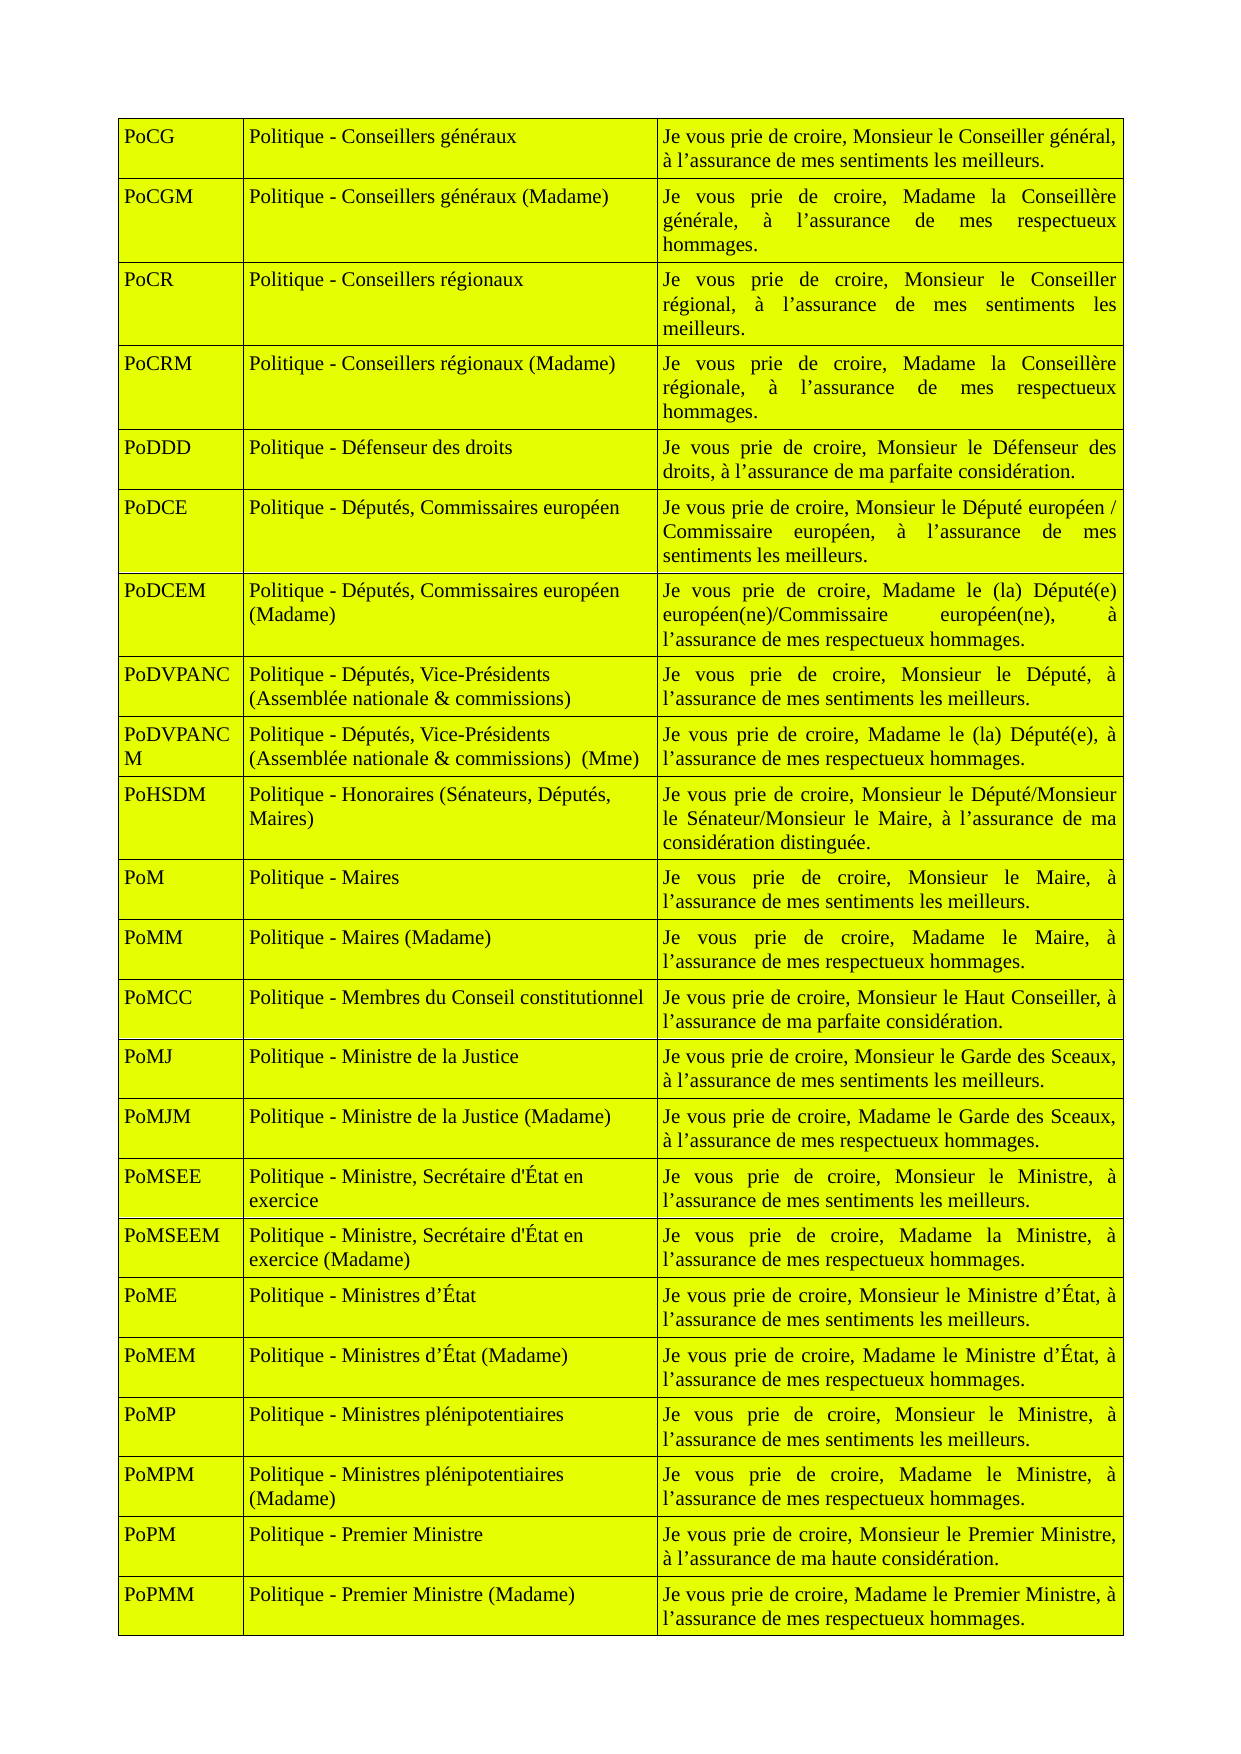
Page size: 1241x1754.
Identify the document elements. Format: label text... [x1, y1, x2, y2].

table_cell Je vous prie de croire, Monsieur le Conseiller régional, à l’assurance de mes sentiments les meilleurs. [658, 263, 1123, 345]
table_cell Politique - Maires (Madame) [244, 920, 657, 979]
table_cell PoMSEE [119, 1159, 243, 1217]
table_cell PoMJM [119, 1099, 243, 1158]
table_cell PoDCE [119, 490, 243, 572]
table_cell Politique - Ministre, Secrétaire d'État en exercice (Madame) [244, 1219, 657, 1277]
table_cell PoDCEM [119, 574, 243, 656]
table_cell PoMM [119, 920, 243, 979]
table_cell Politique - Ministre de la Justice [244, 1040, 657, 1098]
table_cell Politique - Conseillers régionaux [244, 263, 657, 345]
table_cell Politique - Défenseur des droits [244, 430, 657, 489]
table_cell Politique - Maires [244, 860, 657, 919]
table_cell Je vous prie de croire, Monsieur le Défenseur des droits, à l’assurance de ma parfaite considération. [658, 430, 1123, 489]
table_cell Je vous prie de croire, Madame le (la) Député(e) européen(ne)/Commissaire européen(ne), à l’assurance de mes respectueux hommages. [658, 574, 1123, 656]
table_cell Politique - Honoraires (Sénateurs, Députés, Maires) [244, 777, 657, 859]
table_cell Je vous prie de croire, Monsieur le Député/Monsieur le Sénateur/Monsieur le Maire, à l’assurance de ma considération distinguée. [658, 777, 1123, 859]
table_cell PoHSDM [119, 777, 243, 859]
table_cell Je vous prie de croire, Monsieur le Garde des Sceaux, à l’assurance de mes sentiments les meilleurs. [658, 1040, 1123, 1098]
table_cell PoDVPANC [119, 657, 243, 716]
table_cell Je vous prie de croire, Madame la Conseillère régionale, à l’assurance de mes respectueux hommages. [658, 346, 1123, 429]
table_cell Je vous prie de croire, Monsieur le Ministre, à l’assurance de mes sentiments les meilleurs. [658, 1398, 1123, 1456]
table_cell Politique - Ministre de la Justice (Madame) [244, 1099, 657, 1158]
table_cell PoM [119, 860, 243, 919]
table_cell PoMEM [119, 1338, 243, 1397]
table_cell PoMPM [119, 1457, 243, 1516]
table_cell Je vous prie de croire, Monsieur le Député européen / Commissaire européen, à l’assurance de mes sentiments les meilleurs. [658, 490, 1123, 572]
table_cell PoDDD [119, 430, 243, 489]
table_cell PoPM [119, 1517, 243, 1576]
table_cell Je vous prie de croire, Madame le Garde des Sceaux, à l’assurance de mes respectueux hommages. [658, 1099, 1123, 1158]
table_cell PoCG [119, 119, 243, 178]
table_cell Je vous prie de croire, Monsieur le Ministre d’État, à l’assurance de mes sentiments les meilleurs. [658, 1278, 1123, 1337]
table_cell PoCGM [119, 179, 243, 262]
table_cell PoMJ [119, 1040, 243, 1098]
table_cell PoMCC [119, 980, 243, 1038]
table_cell Politique - Premier Ministre (Madame) [244, 1577, 657, 1635]
table_cell Politique - Ministres plénipotentiaires [244, 1398, 657, 1456]
table_cell Je vous prie de croire, Monsieur le Ministre, à l’assurance de mes sentiments les meilleurs. [658, 1159, 1123, 1217]
table_cell PoME [119, 1278, 243, 1337]
table_cell Je vous prie de croire, Monsieur le Conseiller général, à l’assurance de mes sentiments les meilleurs. [658, 119, 1123, 178]
table_cell Politique - Conseillers régionaux (Madame) [244, 346, 657, 429]
table_cell Politique - Premier Ministre [244, 1517, 657, 1576]
table_cell Je vous prie de croire, Madame la Conseillère générale, à l’assurance de mes respectueux hommages. [658, 179, 1123, 262]
table_cell PoMSEEM [119, 1219, 243, 1277]
table_cell Je vous prie de croire, Madame le Premier Ministre, à l’assurance de mes respectueux hommages. [658, 1577, 1123, 1635]
table_cell Politique - Députés, Vice-Présidents (Assemblée nationale & commissions) [244, 657, 657, 716]
table_cell Je vous prie de croire, Madame le Ministre, à l’assurance de mes respectueux hommages. [658, 1457, 1123, 1516]
table_cell Politique - Ministre, Secrétaire d'État en exercice [244, 1159, 657, 1217]
table_cell Politique - Députés, Vice-Présidents (Assemblée nationale & commissions) (Mme) [244, 717, 657, 776]
table_cell Politique - Députés, Commissaires européen (Madame) [244, 574, 657, 656]
table_cell Je vous prie de croire, Madame le Ministre d’État, à l’assurance de mes respectueux hommages. [658, 1338, 1123, 1397]
table_cell Je vous prie de croire, Monsieur le Premier Ministre, à l’assurance de ma haute considération. [658, 1517, 1123, 1576]
table_cell Politique - Membres du Conseil constitutionnel [244, 980, 657, 1038]
table_cell PoCR [119, 263, 243, 345]
table_cell Je vous prie de croire, Monsieur le Maire, à l’assurance de mes sentiments les meilleurs. [658, 860, 1123, 919]
table_cell Politique - Ministres d’État (Madame) [244, 1338, 657, 1397]
table_cell Je vous prie de croire, Monsieur le Député, à l’assurance de mes sentiments les meilleurs. [658, 657, 1123, 716]
table_cell Politique - Conseillers généraux [244, 119, 657, 178]
table_cell Politique - Ministres plénipotentiaires (Madame) [244, 1457, 657, 1516]
table_cell Je vous prie de croire, Madame la Ministre, à l’assurance de mes respectueux hommages. [658, 1219, 1123, 1277]
table_cell Je vous prie de croire, Madame le (la) Député(e), à l’assurance de mes respectueux hommages. [658, 717, 1123, 776]
table_cell Politique - Ministres d’État [244, 1278, 657, 1337]
table_cell PoCRM [119, 346, 243, 429]
table_cell Politique - Députés, Commissaires européen [244, 490, 657, 572]
table_cell Je vous prie de croire, Monsieur le Haut Conseiller, à l’assurance de ma parfaite considération. [658, 980, 1123, 1038]
table_cell PoDVPANCM [119, 717, 243, 776]
table_cell PoMP [119, 1398, 243, 1456]
table_cell Politique - Conseillers généraux (Madame) [244, 179, 657, 262]
table_cell PoPMM [119, 1577, 243, 1635]
table_cell Je vous prie de croire, Madame le Maire, à l’assurance de mes respectueux hommages. [658, 920, 1123, 979]
